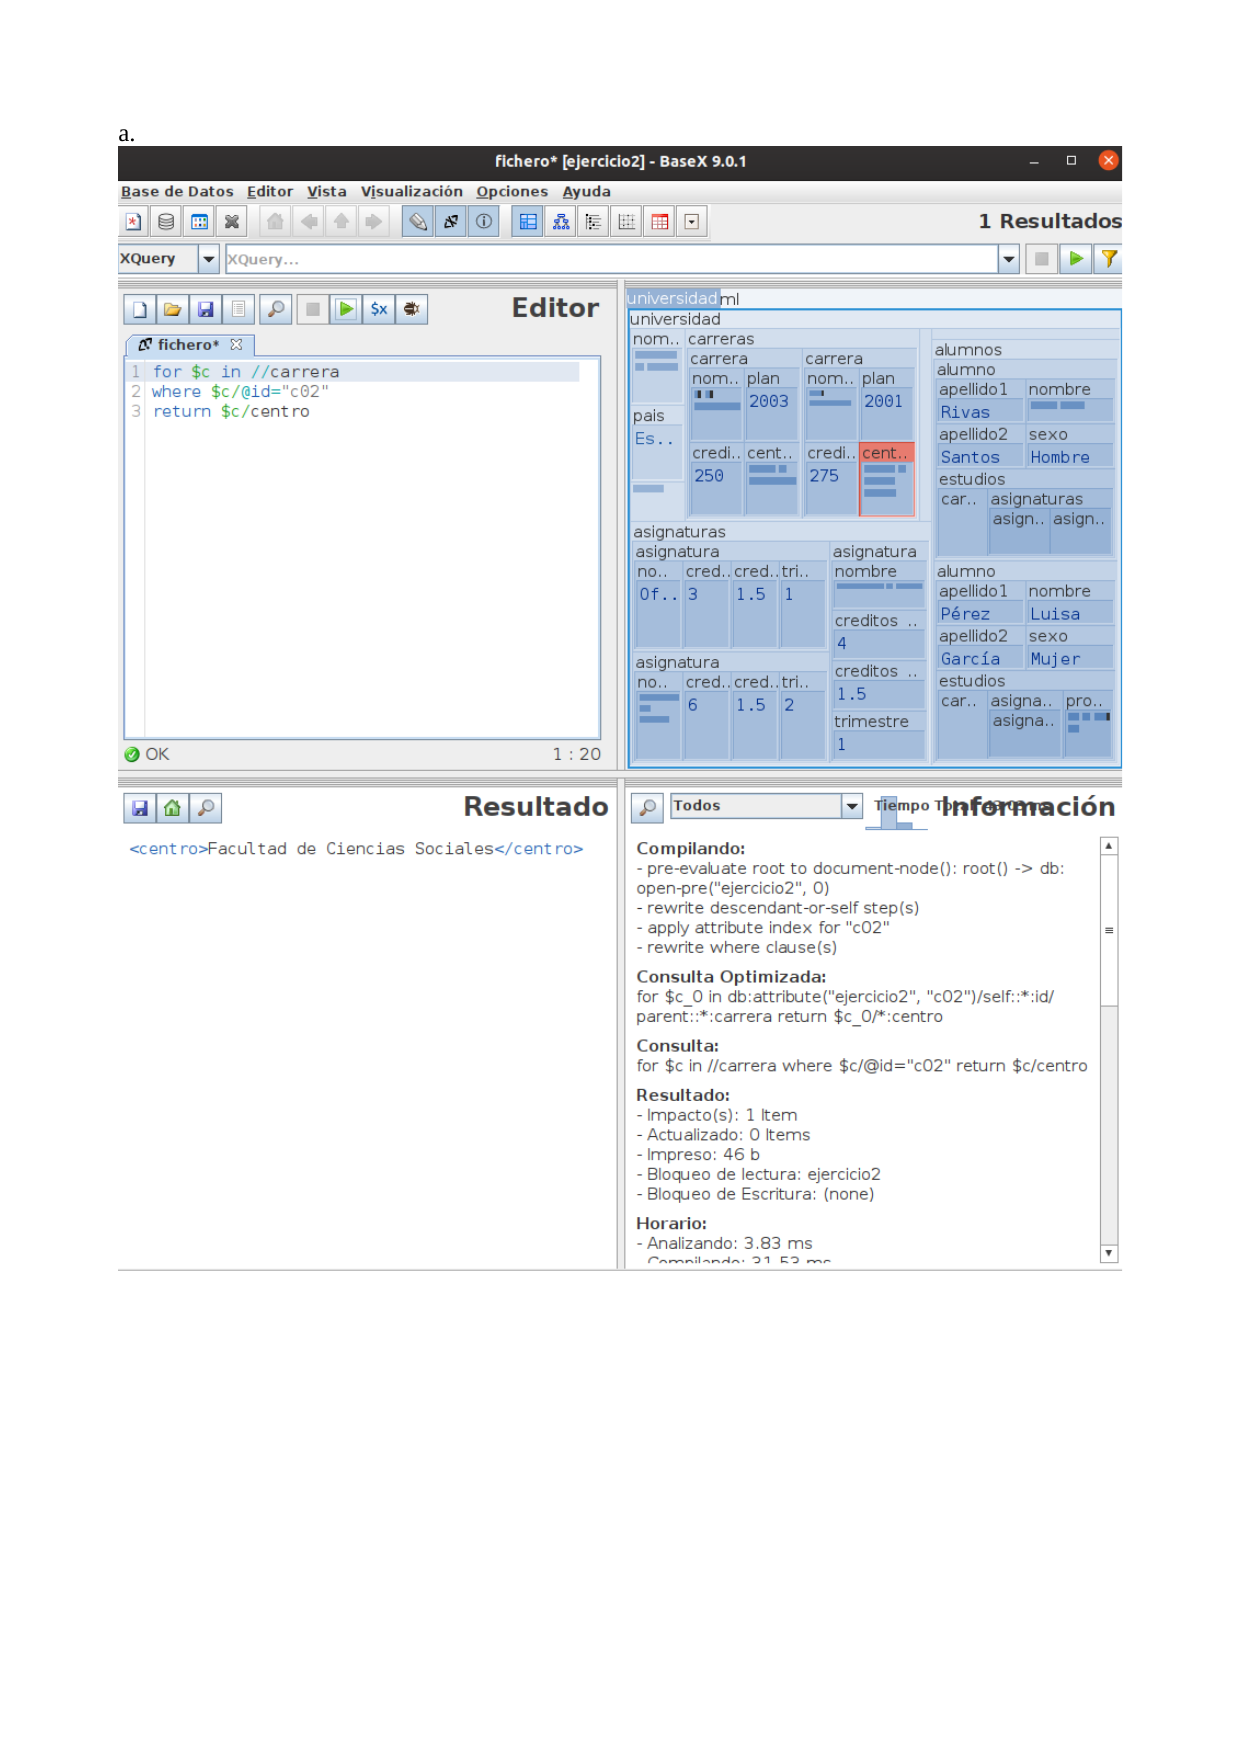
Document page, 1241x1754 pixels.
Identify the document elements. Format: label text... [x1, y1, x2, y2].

picture [118, 146, 1123, 1272]
text a. [118, 118, 1122, 146]
